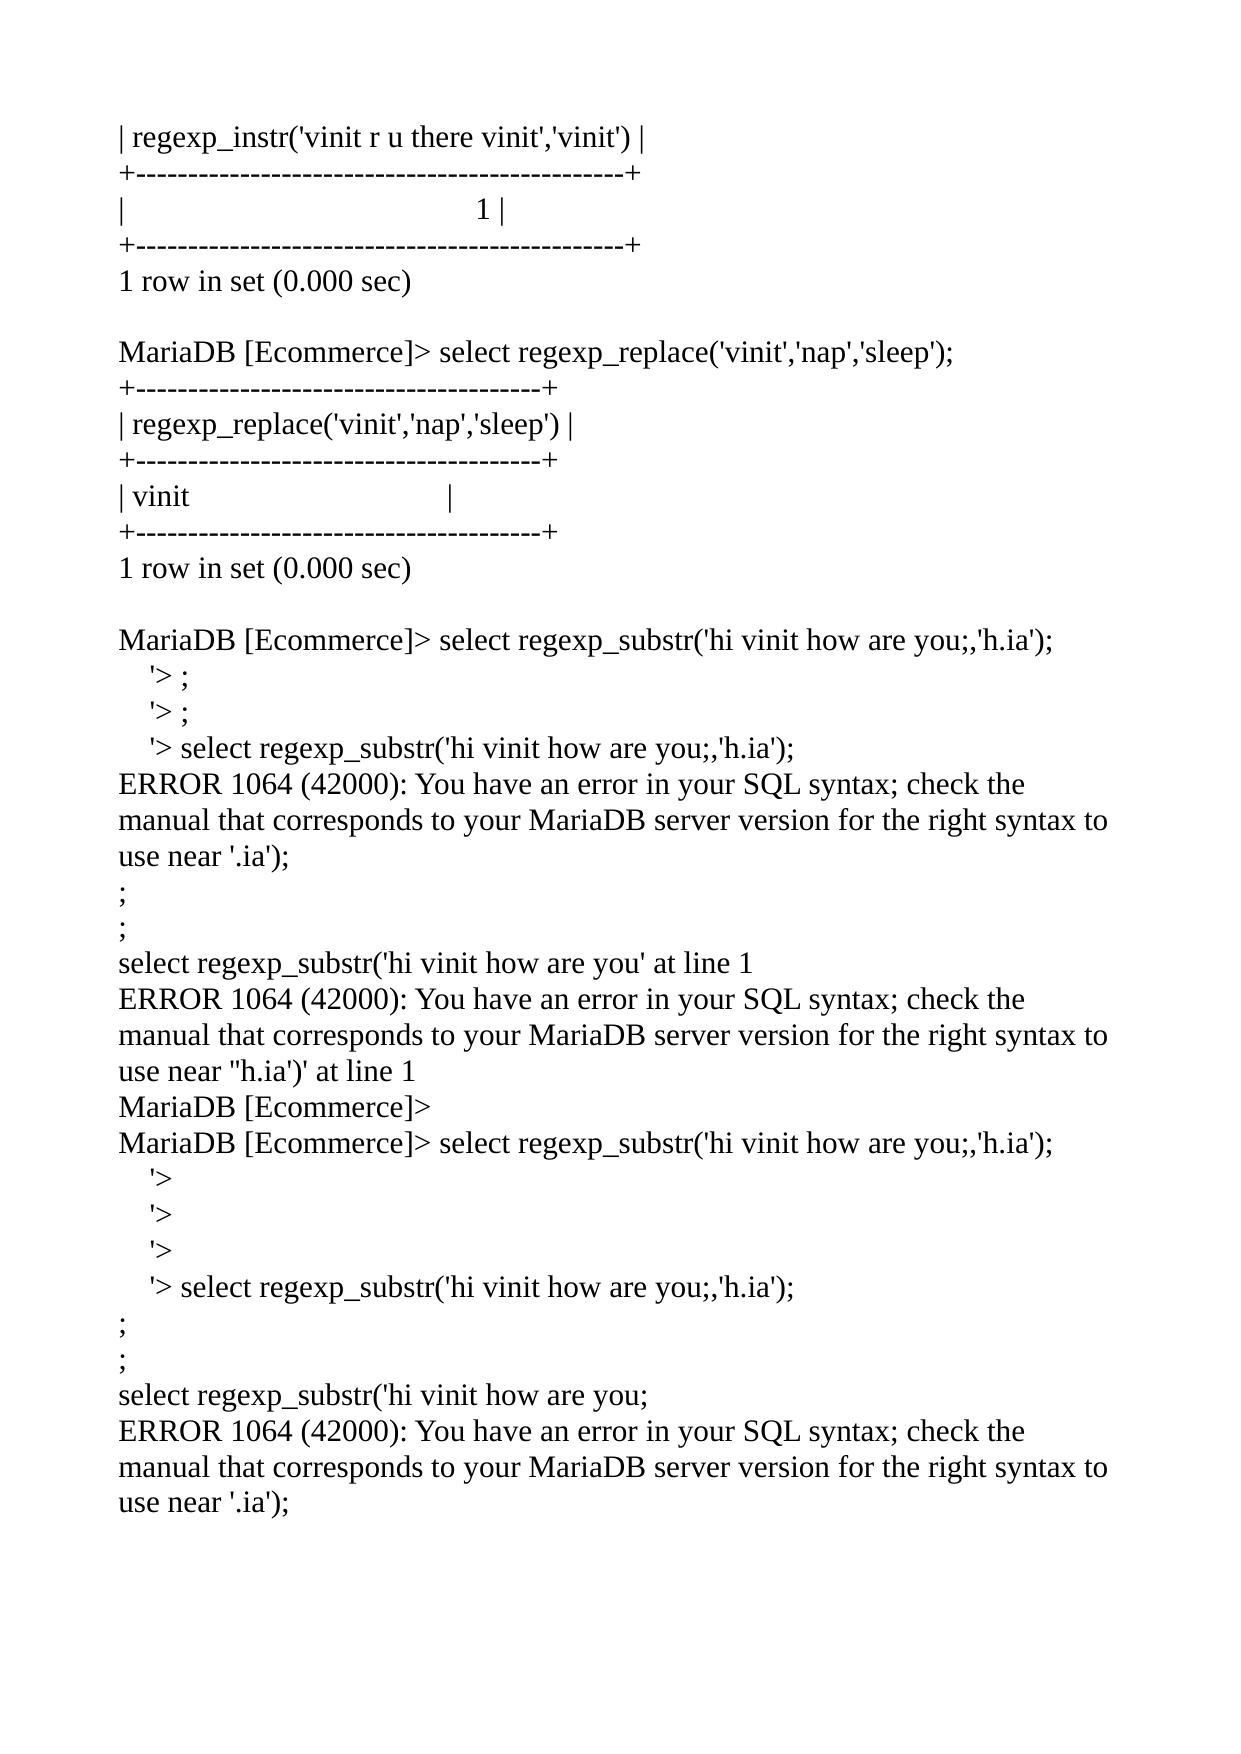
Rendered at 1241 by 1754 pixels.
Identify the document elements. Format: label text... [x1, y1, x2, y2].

text +-----------------------------------------------+ [118, 154, 1122, 190]
text ERROR 1064 (42000): You have an error in your SQL syntax; check the manual that corresponds to your MariaDB server version for the right syntax to use near ''h.ia')' at line 1 [118, 981, 1122, 1088]
text ERROR 1064 (42000): You have an error in your SQL syntax; check the manual that corresponds to your MariaDB server version for the right syntax to use near '.ia'); [118, 765, 1122, 873]
text '> [118, 1160, 1122, 1196]
text +---------------------------------------+ [118, 442, 1122, 477]
text | regexp_instr('vinit r u there vinit','vinit') | [118, 118, 1122, 154]
text MariaDB [Ecommerce]> select regexp_substr('hi vinit how are you;,'h.ia'); [118, 621, 1122, 657]
text | regexp_replace('vinit','nap','sleep') | [118, 406, 1122, 442]
text ; [118, 1304, 1122, 1340]
text '> ; [118, 693, 1122, 729]
text select regexp_substr('hi vinit how are you; [118, 1376, 1122, 1412]
text select regexp_substr('hi vinit how are you' at line 1 [118, 945, 1122, 981]
text MariaDB [Ecommerce]> [118, 1088, 1122, 1124]
text +---------------------------------------+ [118, 370, 1122, 406]
text | vinit | [118, 477, 1122, 513]
text ; [118, 873, 1122, 909]
text ERROR 1064 (42000): You have an error in your SQL syntax; check the manual that corresponds to your MariaDB server version for the right syntax to use near '.ia'); [118, 1412, 1122, 1520]
text 1 row in set (0.000 sec) [118, 262, 1122, 298]
text '> select regexp_substr('hi vinit how are you;,'h.ia'); [118, 729, 1122, 765]
text 1 row in set (0.000 sec) [118, 549, 1122, 585]
text ; [118, 909, 1122, 945]
text +---------------------------------------+ [118, 513, 1122, 549]
text MariaDB [Ecommerce]> select regexp_substr('hi vinit how are you;,'h.ia'); [118, 1124, 1122, 1160]
text '> select regexp_substr('hi vinit how are you;,'h.ia'); [118, 1268, 1122, 1304]
text MariaDB [Ecommerce]> select regexp_replace('vinit','nap','sleep'); [118, 334, 1122, 370]
text '> [118, 1232, 1122, 1268]
text '> [118, 1196, 1122, 1232]
text | 1 | [118, 190, 1122, 226]
text +-----------------------------------------------+ [118, 226, 1122, 262]
text '> ; [118, 657, 1122, 693]
text ; [118, 1340, 1122, 1376]
